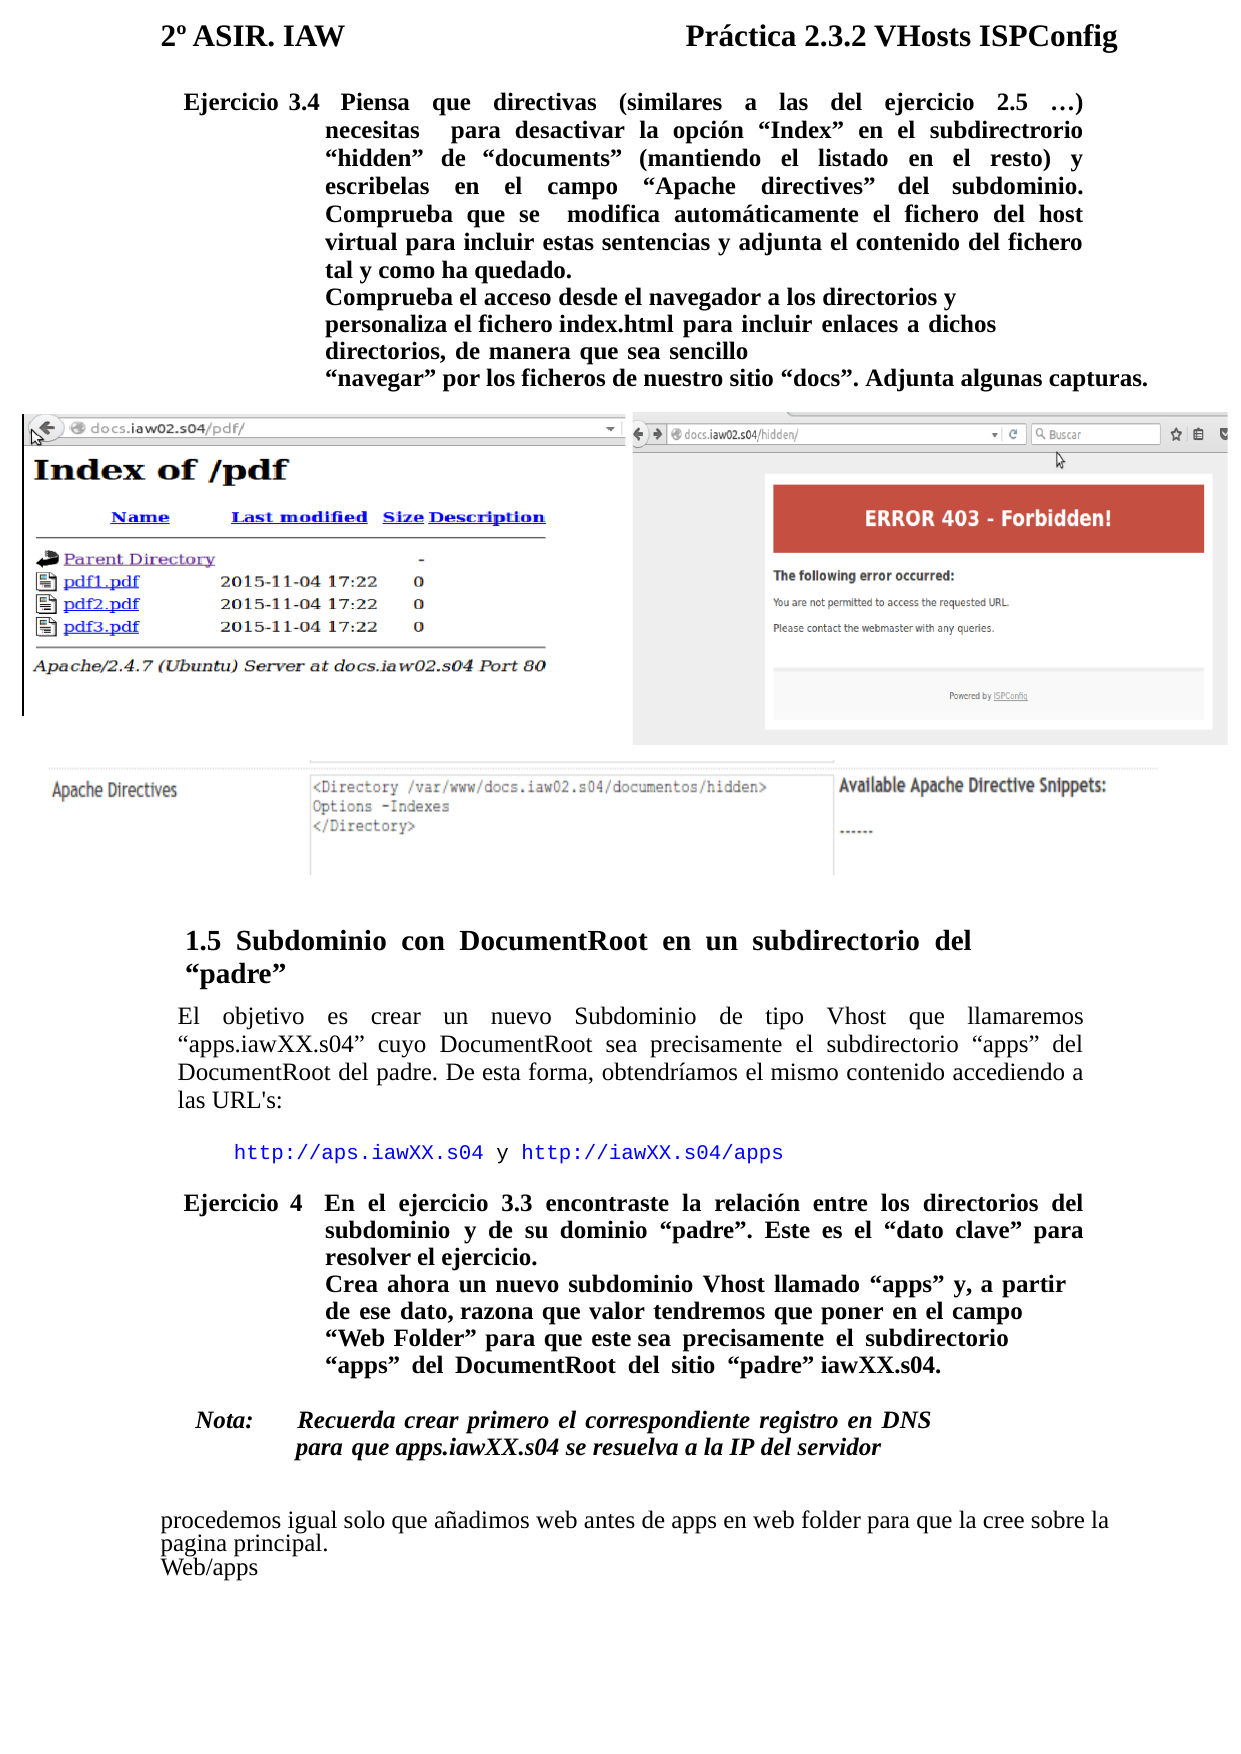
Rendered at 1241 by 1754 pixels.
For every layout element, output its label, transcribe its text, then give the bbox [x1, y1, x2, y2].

text Nota: Recuerda crear primero el correspondiente registro en DNS para que apps.iawXX.s04 se resuelva a la IP del servidor [195, 1407, 964, 1461]
picture [22, 414, 626, 716]
text El objetivo es crear un nuevo Subdominio de tipo Vhost que llamaremos “apps.iawXX.s04” cuyo DocumentRoot sea precisamente el subdirectorio “apps” del DocumentRoot del padre. De esta forma, obtendríamos el mismo contenido accediendo a las URL's: [177, 1001, 1083, 1114]
text Ejercicio 4 En el ejercicio 3.3 encontraste la relación entre los directorios del subdominio y de su dominio “padre”. Este es el “dato clave” para resolver el ejercicio. [183, 1189, 1084, 1271]
text “navegar” por los ficheros de nuestro sitio “docs”. Adjunta algunas capturas. [325, 365, 1163, 392]
text 1.5 Subdominio con DocumentRoot en un subdirectorio del “padre” [185, 923, 972, 990]
text http://aps.iawXX.s04 y http://iawXX.s04/apps [234, 1142, 1163, 1166]
text Ejercicio 3.4 Piensa que directivas (similares a las del ejercicio 2.5 …) necesitas para desactivar la opción “Index” en el subdirectrorio “hidden” de “documents” (mantiendo el listado en el resto) y escribelas en el campo “Apache directives” del subdominio. Comprueba que se modifica automáticamente el fichero del host virtual para incluir estas sentencias y adjunta el contenido del fichero tal y como ha quedado. [183, 87, 1083, 284]
picture [40, 760, 1159, 875]
text Web/apps [160, 1557, 1163, 1580]
text Comprueba el acceso desde el navegador a los directorios y personaliza el fichero index.html para incluir enlaces a dichos directorios, de manera que sea sencillo [325, 284, 1083, 365]
text Crea ahora un nuevo subdominio Vhost llamado “apps” y, a partir de ese dato, razona que valor tendremos que poner en el campo “Web Folder” para que este sea precisamente el subdirectorio “apps” del DocumentRoot del sitio “padre” iawXX.s04. [325, 1271, 1083, 1379]
picture [632, 412, 1228, 745]
text procedemos igual solo que añadimos web antes de apps en web folder para que la cree sobre la pagina principal. [160, 1510, 1163, 1556]
